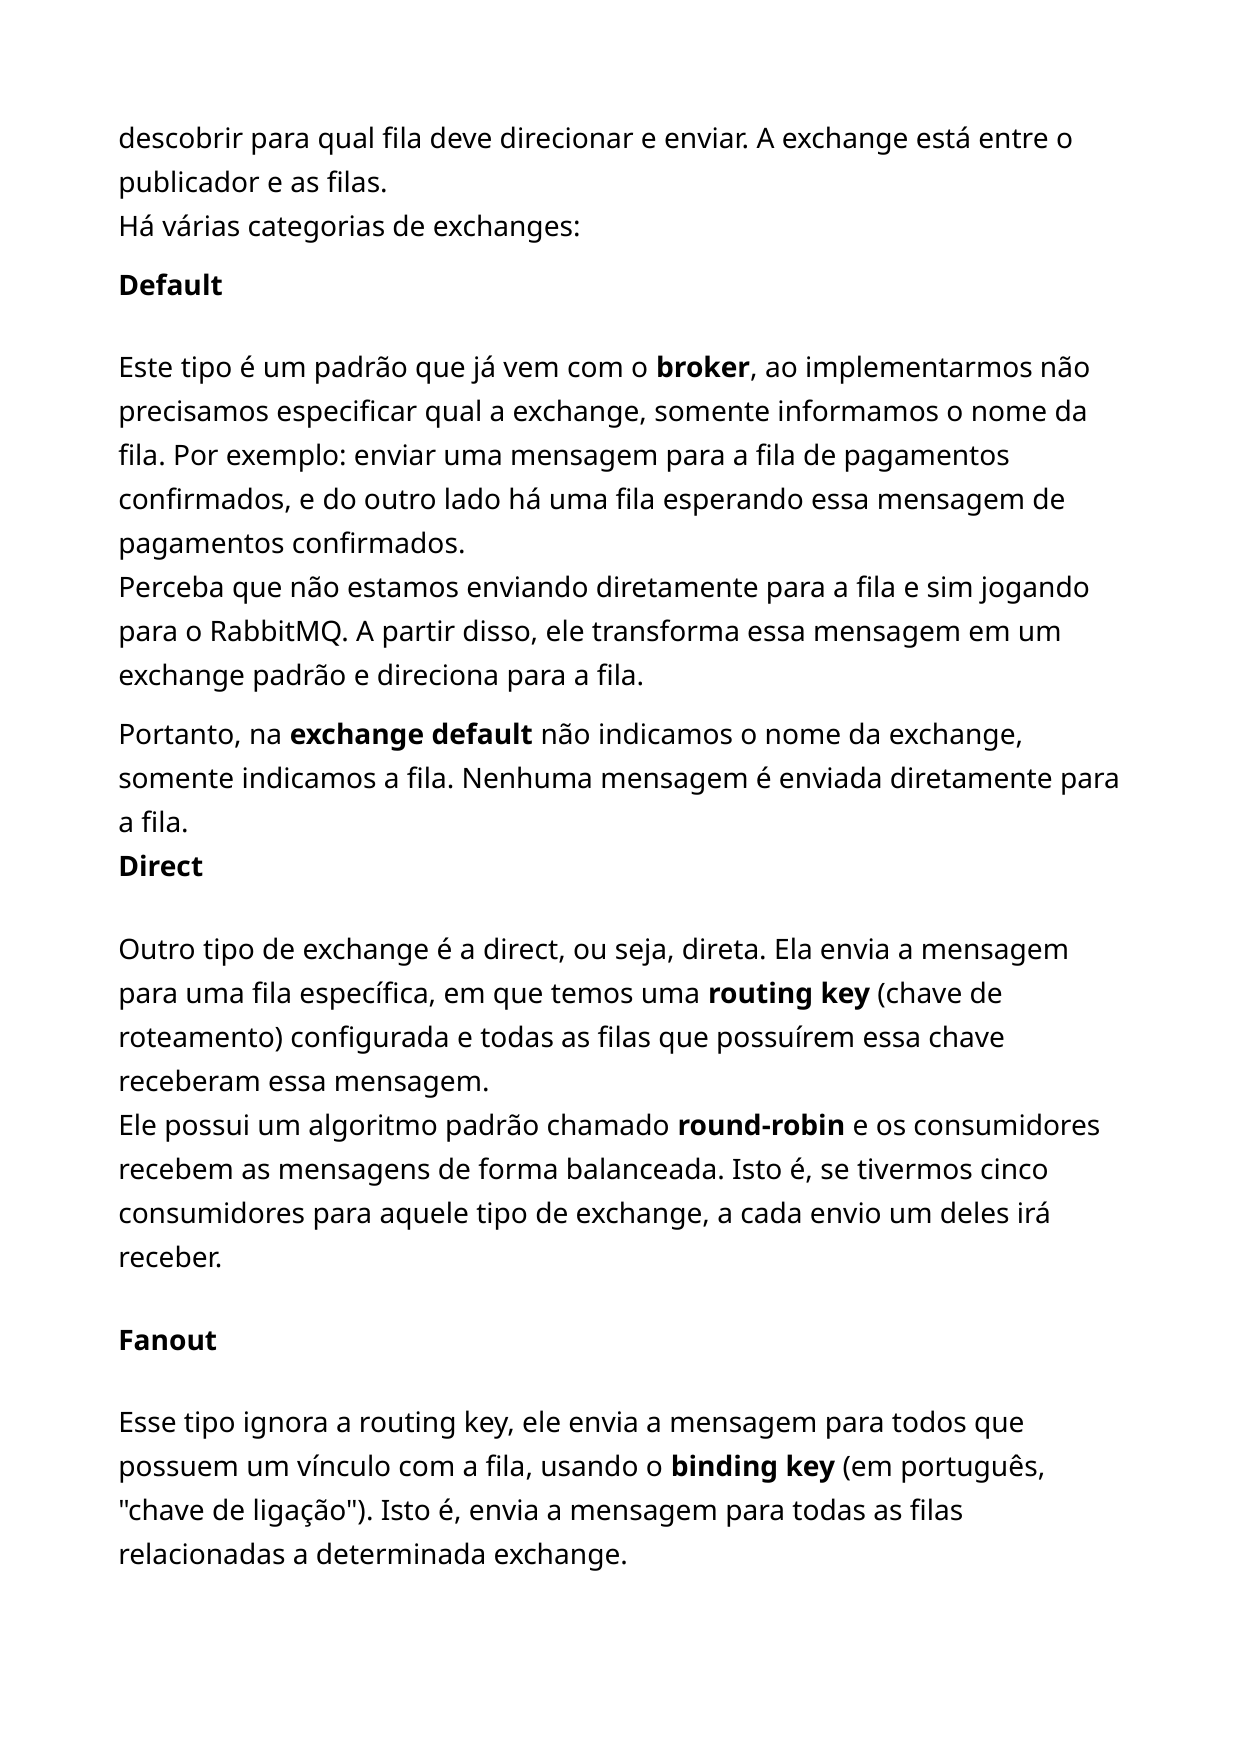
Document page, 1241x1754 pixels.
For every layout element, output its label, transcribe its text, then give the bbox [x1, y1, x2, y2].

text Perceba que não estamos enviando diretamente para a fila e sim jogando para o RabbitMQ. A partir disso, ele transforma essa mensagem em um exchange padrão e direciona para a fila. [118, 568, 1122, 694]
subtitle Direct [118, 847, 1122, 885]
text Há várias categorias de exchanges: [118, 206, 1122, 244]
text descobrir para qual fila deve direcionar e enviar. A exchange está entre o publicador e as filas. [118, 118, 1122, 201]
text Este tipo é um padrão que já vem com o broker, ao implementarmos não precisamos especificar qual a exchange, somente informamos o nome da fila. Por exemplo: enviar uma mensagem para a fila de pagamentos confirmados, e do outro lado há uma fila esperando essa mensagem de pagamentos confirmados. [118, 347, 1122, 562]
text Portanto, na exchange default não indicamos o nome da exchange, somente indicamos a fila. Nenhuma mensagem é enviada diretamente para a fila. [118, 714, 1122, 841]
text Esse tipo ignora a routing key, ele envia a mensagem para todos que possuem um vínculo com a fila, usando o binding key (em português, "chave de ligação"). Isto é, envia a mensagem para todas as filas relacionadas a determinada exchange. [118, 1402, 1122, 1573]
subtitle Default [118, 265, 1122, 303]
text Ele possui um algoritmo padrão chamado round-robin e os consumidores recebem as mensagens de forma balanceada. Isto é, se tivermos cinco consumidores para aquele tipo de exchange, a cada envio um deles irá receber. [118, 1105, 1122, 1276]
text Outro tipo de exchange é a direct, ou seja, direta. Ela envia a mensagem para uma fila específica, em que temos uma routing key (chave de roteamento) configurada e todas as filas que possuírem essa chave receberam essa mensagem. [118, 929, 1122, 1099]
subtitle Fanout [118, 1320, 1122, 1358]
